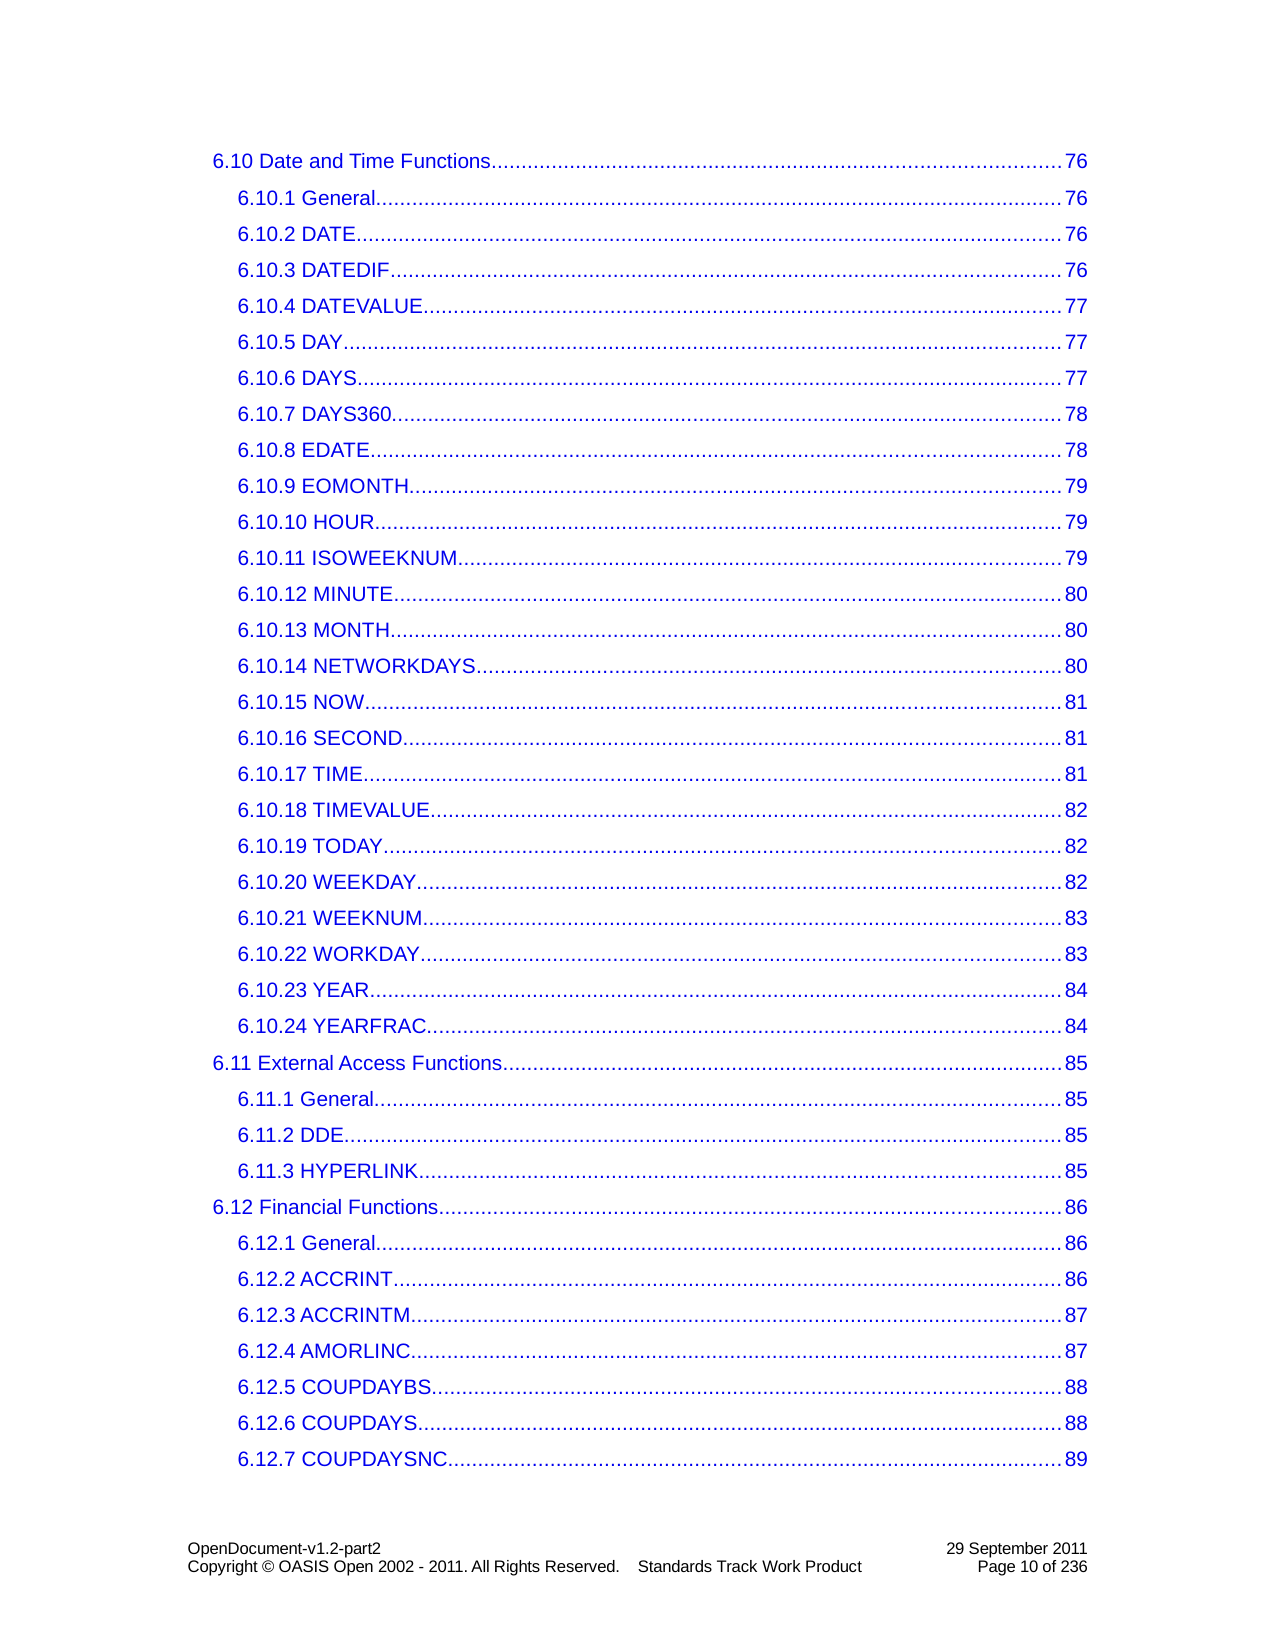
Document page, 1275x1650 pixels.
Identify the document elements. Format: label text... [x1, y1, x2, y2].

text 6.12.3 ACCRINTM 87 [237, 1303, 1088, 1327]
text 6.10.19 TODAY 82 [237, 835, 1088, 858]
text 6.11.2 DDE 85 [237, 1123, 1088, 1147]
text 6.11.1 General 85 [237, 1087, 1088, 1111]
text 6.10.8 EDATE 78 [237, 438, 1088, 462]
text 6.10.22 WORKDAY 83 [237, 943, 1088, 966]
text 6.12.4 AMORLINC 87 [237, 1339, 1088, 1363]
text 6.10.13 MONTH 80 [237, 618, 1088, 642]
text 6.10.4 DATEVALUE 77 [237, 294, 1088, 318]
text 6.10.3 DATEDIF 76 [237, 258, 1088, 282]
text 6.10.2 DATE 76 [237, 222, 1088, 246]
text 6.10.12 MINUTE 80 [237, 582, 1088, 606]
text 6.12.5 COUPDAYBS 88 [237, 1375, 1088, 1399]
text 6.10.23 YEAR 84 [237, 979, 1088, 1002]
text 6.10.21 WEEKNUM 83 [237, 907, 1088, 930]
text 6.10.18 TIMEVALUE 82 [237, 799, 1088, 822]
text 6.10.14 NETWORKDAYS 80 [237, 654, 1088, 678]
text 6.10.10 HOUR 79 [237, 510, 1088, 534]
text 6.12 Financial Functions 86 [212, 1195, 1088, 1219]
text 6.10.20 WEEKDAY 82 [237, 871, 1088, 894]
text 6.11.3 HYPERLINK 85 [237, 1159, 1088, 1183]
text 6.10.15 NOW 81 [237, 691, 1088, 714]
text 6.10.17 TIME 81 [237, 763, 1088, 786]
text 6.10.6 DAYS 77 [237, 366, 1088, 390]
text 6.10.7 DAYS360 78 [237, 402, 1088, 426]
text 6.12.1 General 86 [237, 1231, 1088, 1255]
text 6.10 Date and Time Functions 76 [212, 150, 1088, 173]
text 6.10.1 General 76 [237, 186, 1088, 209]
text 6.12.2 ACCRINT 86 [237, 1267, 1088, 1291]
text 6.10.16 SECOND 81 [237, 727, 1088, 750]
text 6.10.9 EOMONTH 79 [237, 474, 1088, 498]
text 6.10.5 DAY 77 [237, 330, 1088, 354]
text 6.12.7 COUPDAYSNC 89 [237, 1447, 1088, 1471]
text 6.12.6 COUPDAYS 88 [237, 1411, 1088, 1435]
text 6.11 External Access Functions 85 [212, 1051, 1088, 1074]
text 6.10.24 YEARFRAC 84 [237, 1015, 1088, 1038]
text 6.10.11 ISOWEEKNUM 79 [237, 546, 1088, 570]
